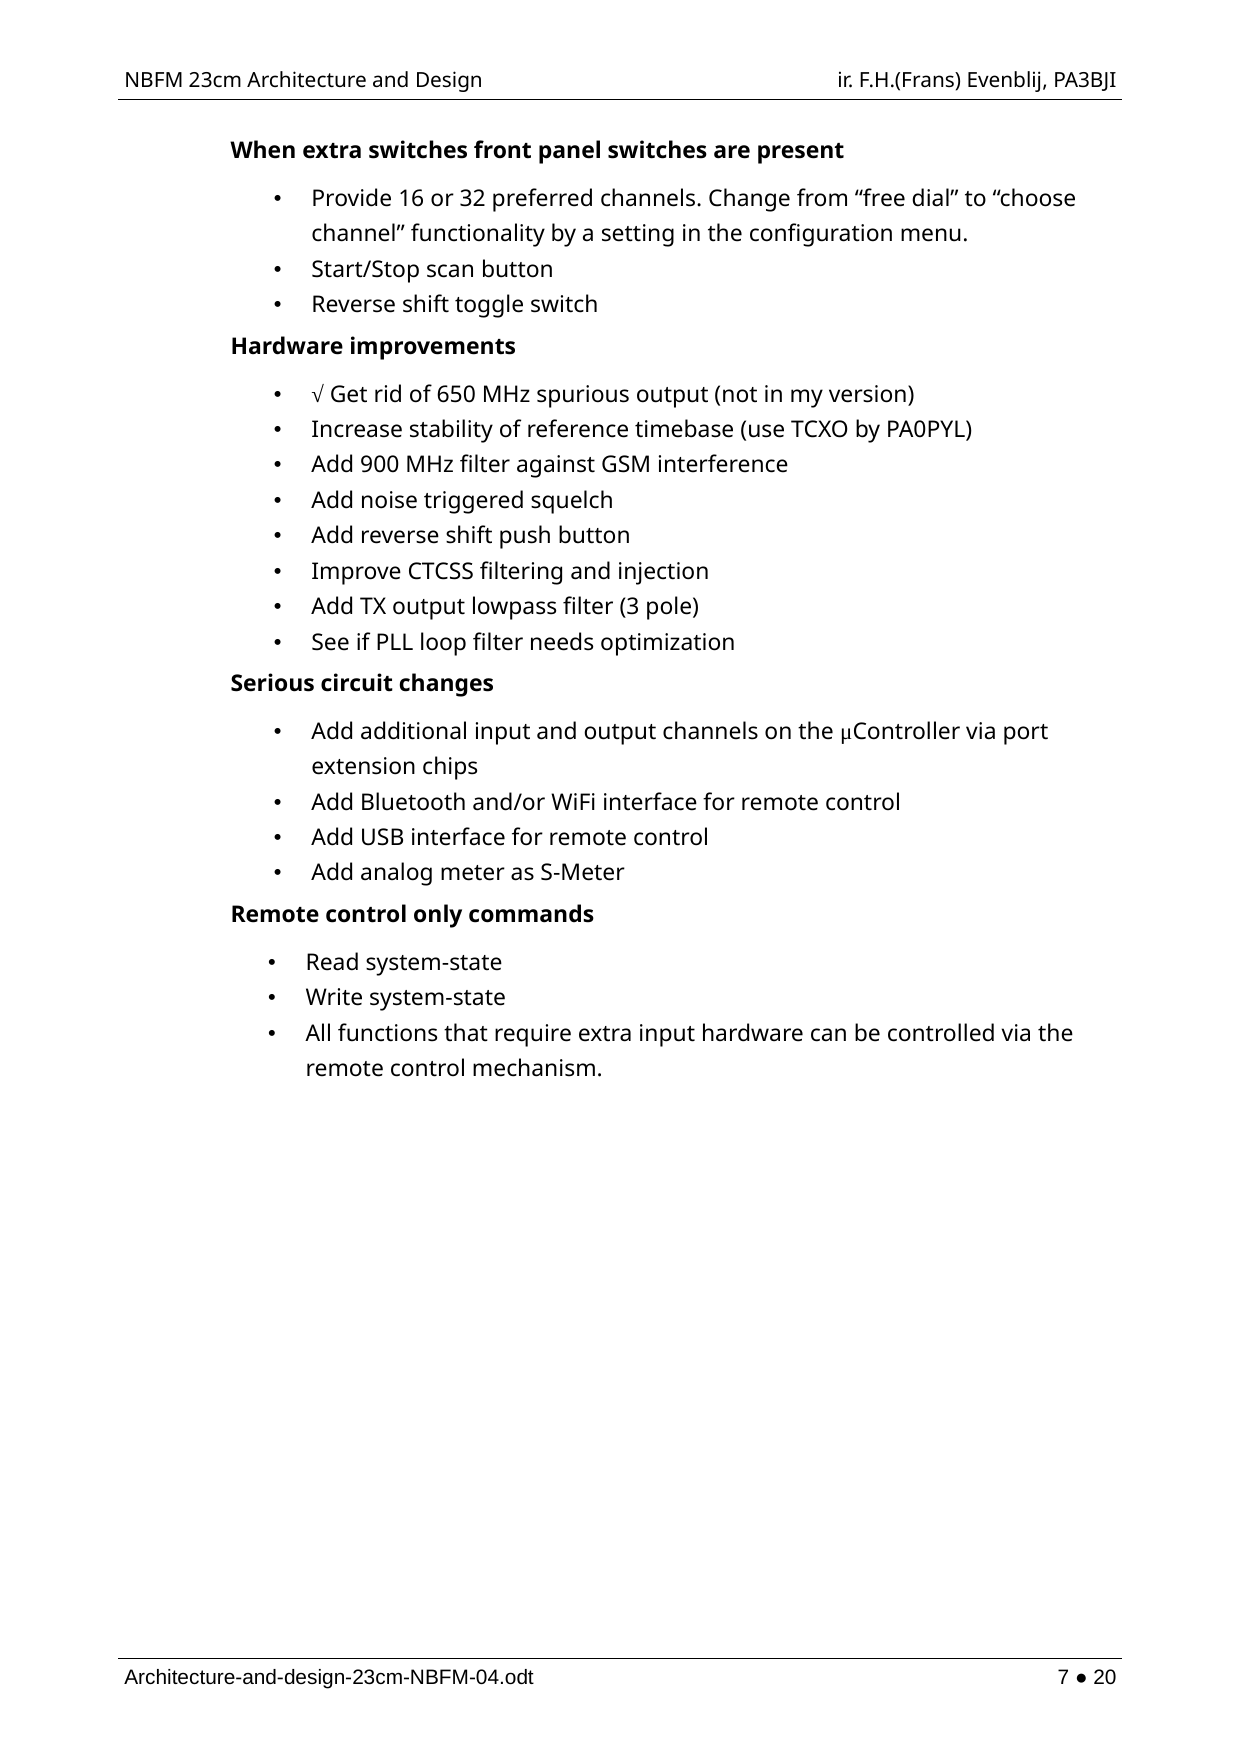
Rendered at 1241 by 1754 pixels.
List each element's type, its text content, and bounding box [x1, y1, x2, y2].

list Provide 16 or 32 preferred channels. Change from “free dial” to “choose channel” functionality by a setting in the configuration menu. [274, 178, 1122, 249]
text When extra switches front panel switches are present [230, 130, 1122, 165]
list All functions that require extra input hardware can be controlled via the remote control mechanism. [268, 1012, 1122, 1083]
list See if PLL loop filter needs optimization [274, 621, 1122, 657]
list Add reverse shift push button [274, 515, 1122, 550]
text Hardware improvements [230, 325, 1122, 361]
list Write system-state [268, 977, 1122, 1012]
list Increase stability of reference timebase (use TCXO by PA0PYL) [274, 409, 1122, 444]
text Remote control only commands [230, 893, 1122, 929]
list Improve CTCSS filtering and injection [274, 550, 1122, 586]
list Add additional input and output channels on the μController via port extension chips [274, 711, 1122, 781]
list √ Get rid of 650 MHz spurious output (not in my version) [274, 373, 1122, 409]
list Read system-state [268, 941, 1122, 977]
list Add TX output lowpass filter (3 pole) [274, 586, 1122, 621]
list Add noise triggered squelch [274, 479, 1122, 515]
list Add Bluetooth and/or WiFi interface for remote control [274, 781, 1122, 817]
list Add analog meter as S-Meter [274, 852, 1122, 888]
list Add USB interface for remote control [274, 817, 1122, 852]
list Start/Stop scan button [274, 249, 1122, 284]
list Add 900 MHz filter against GSM interference [274, 444, 1122, 479]
list Reverse shift toggle switch [274, 284, 1122, 319]
text Serious circuit changes [230, 663, 1122, 698]
